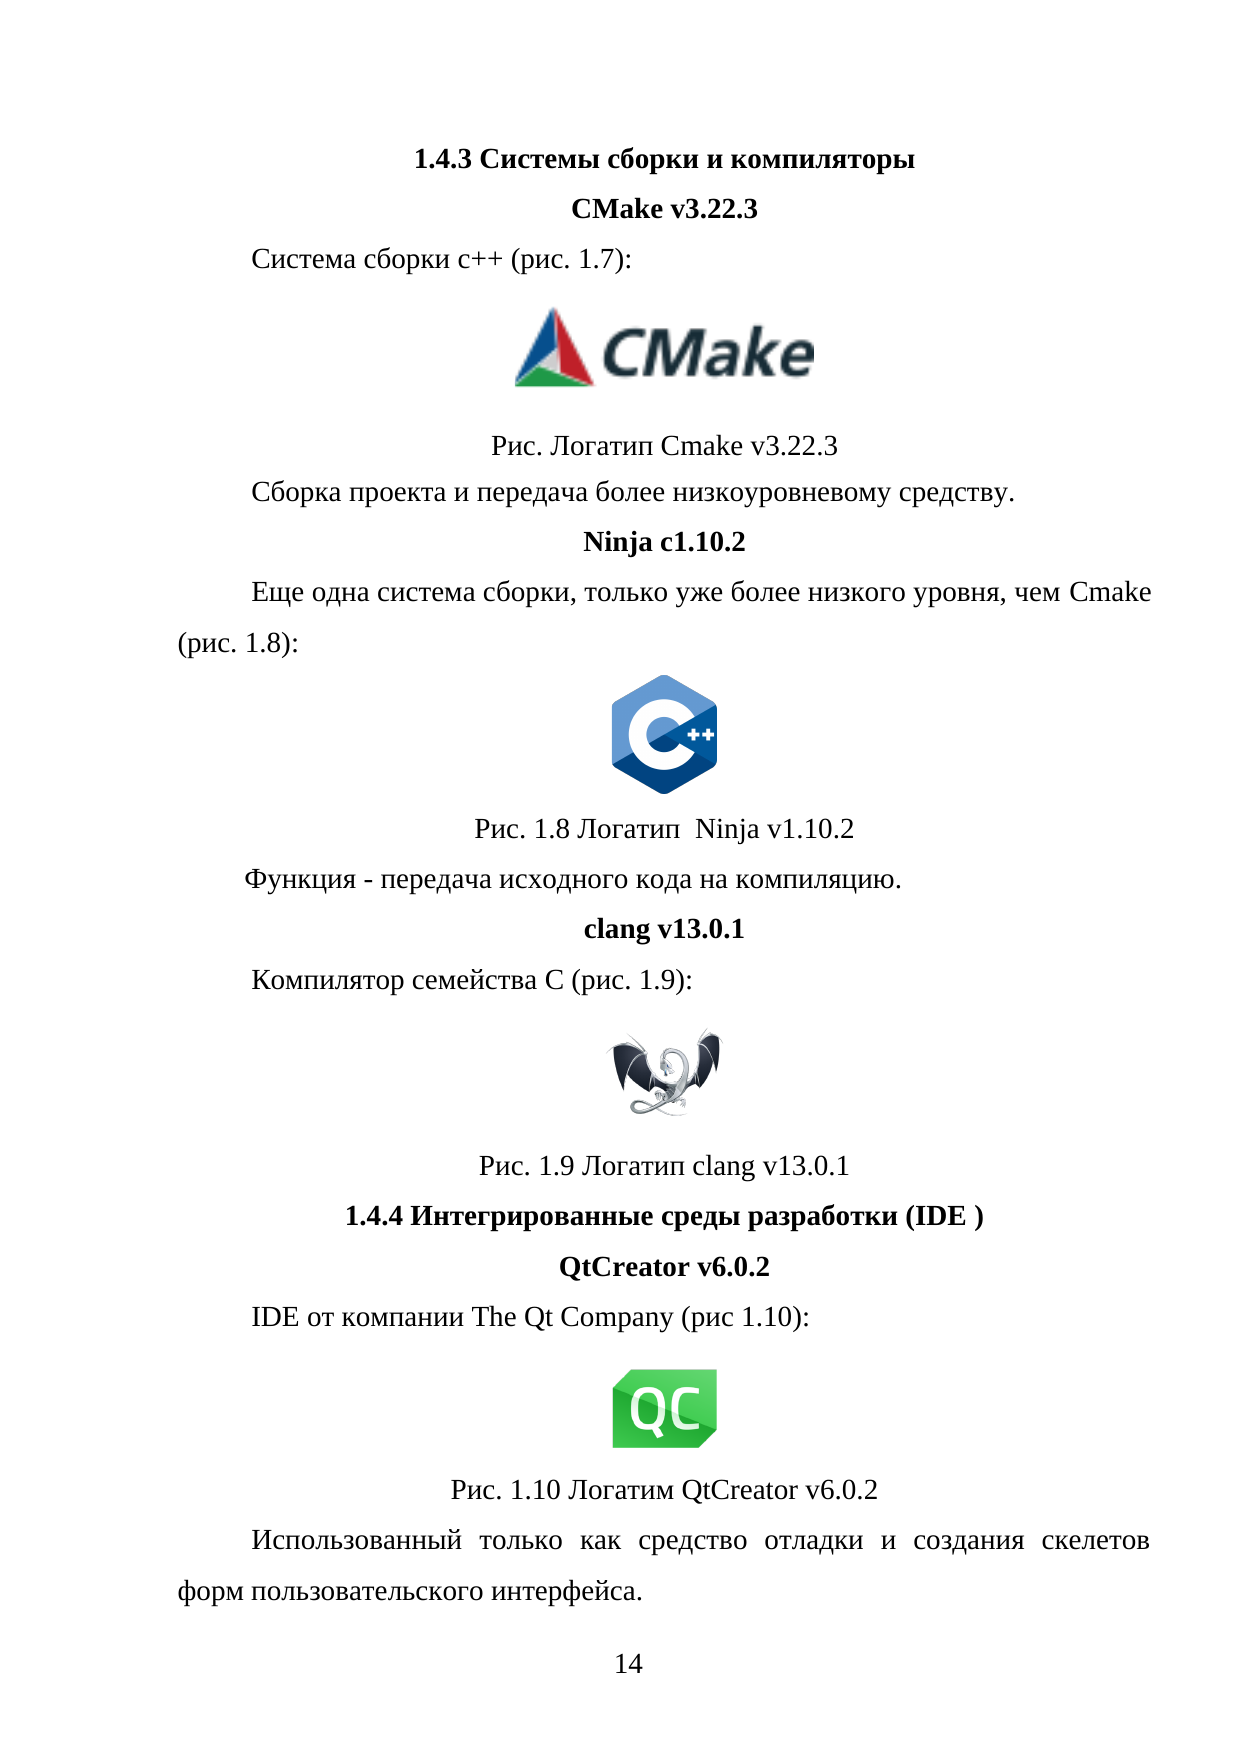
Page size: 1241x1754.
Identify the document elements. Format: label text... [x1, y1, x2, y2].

picture [611, 675, 717, 794]
subtitle Ninja c1.10.2 [177, 524, 1152, 558]
text Рис. Логатип Cmake v3.22.3 [177, 428, 1152, 461]
picture [514, 291, 814, 410]
text Использованный только как средство отладки и создания скелетов форм пользовательского интерфейса. [177, 1522, 1152, 1606]
subtitle 1.4.4 Интегрированные среды разработки (IDE ) [177, 1198, 1152, 1232]
text Система сборки c++ (рис. 1.7): [177, 242, 1152, 275]
text Рис. 1.8 Логатип Ninja v1.10.2 [177, 811, 1152, 844]
text Сборка проекта и передача более низкоуровневому средству. [177, 474, 1152, 507]
text Компилятор семейства C (рис. 1.9): [177, 962, 1152, 996]
text Функция - передача исходного кода на компиляцию. [177, 861, 1152, 895]
text Рис. 1.9 Логатип clang v13.0.1 [177, 1148, 1152, 1182]
picture [605, 1012, 724, 1131]
text Еще одна система сборки, только уже более низкого уровня, чем Cmake (рис. 1.8): [177, 574, 1152, 658]
subtitle QtCreator v6.0.2 [177, 1249, 1152, 1282]
picture [605, 1349, 724, 1455]
subtitle clang v13.0.1 [177, 912, 1152, 945]
text Рис. 1.10 Логатим QtCreator v6.0.2 [177, 1472, 1152, 1506]
subtitle 1.4.3 Системы сборки и компиляторы [177, 141, 1152, 174]
text IDE от компании The Qt Company (рис 1.10): [177, 1299, 1152, 1333]
subtitle CMake v3.22.3 [177, 191, 1152, 225]
